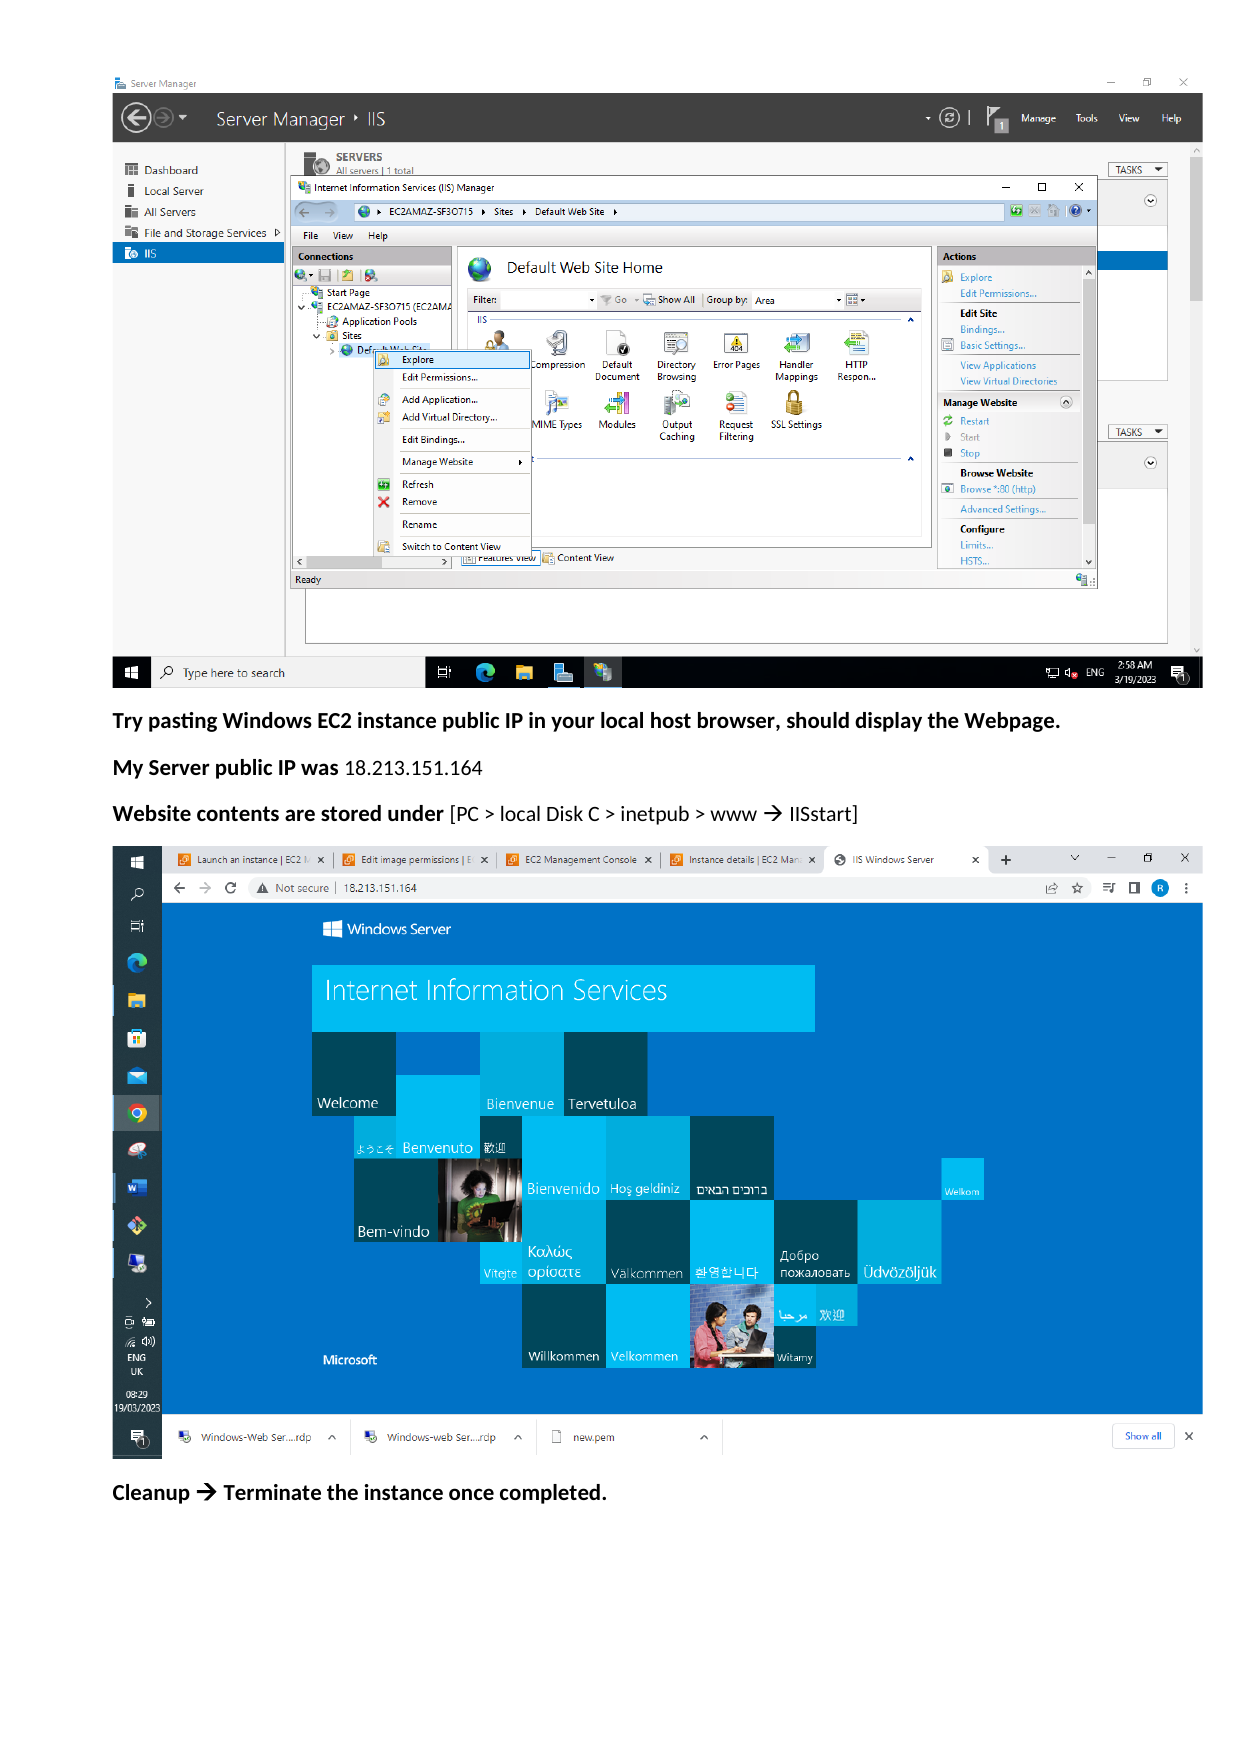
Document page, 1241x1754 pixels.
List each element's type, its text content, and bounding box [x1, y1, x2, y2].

text Website contents are stored under [PC > local Disk C > inetpub > www  IISstart] [112, 799, 1165, 828]
text Try pasting Windows EC2 instance public IP in your local host browser, should display the Webpage. [112, 706, 1165, 734]
text Cleanup  Terminate the instance once completed. [112, 1478, 1165, 1506]
text My Server public IP was 18.213.151.164 [112, 753, 1165, 781]
